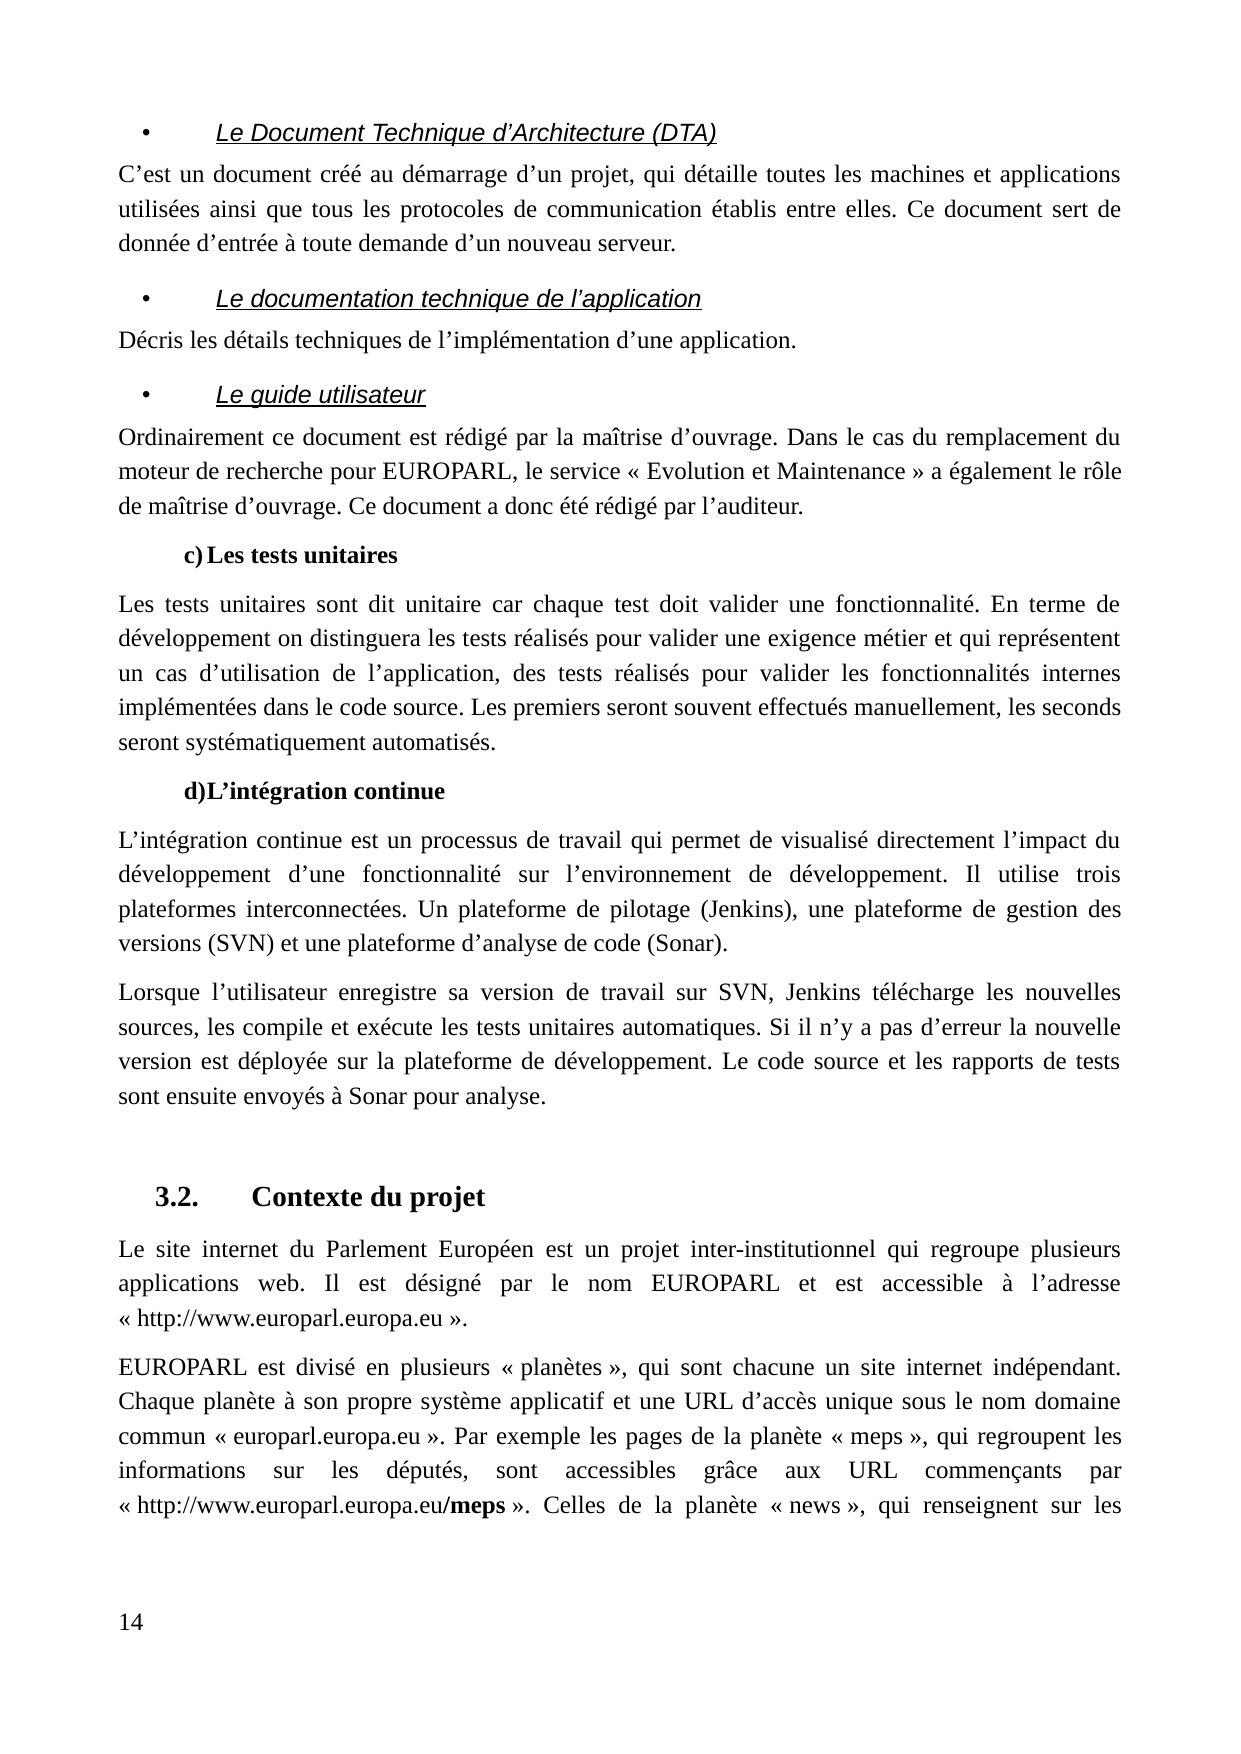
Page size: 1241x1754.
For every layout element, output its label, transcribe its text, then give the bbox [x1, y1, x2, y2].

text C’est un document créé au démarrage d’un projet, qui détaille toutes les machines et applications utilisées ainsi que tous les protocoles de communication établis entre elles. Ce document sert de donnée d’entrée à toute demande d’un nouveau serveur. [118, 159, 1122, 257]
text L’intégration continue est un processus de travail qui permet de visualisé directement l’impact du développement d’une fonctionnalité sur l’environnement de développement. Il utilise trois plateformes interconnectées. Un plateforme de pilotage (Jenkins), une plateforme de gestion des versions (SVN) et une plateforme d’analyse de code (Sonar). [118, 825, 1122, 957]
subtitle Contexte du projet [148, 1179, 1122, 1212]
subtitle Les tests unitaires [177, 540, 1122, 568]
subtitle Le Document Technique d’Architecture (DTA) [142, 118, 1122, 147]
subtitle Le documentation technique de l’application [142, 284, 1122, 313]
subtitle Le guide utilisateur [142, 380, 1122, 409]
text Lorsque l’utilisateur enregistre sa version de travail sur SVN, Jenkins télécharge les nouvelles sources, les compile et exécute les tests unitaires automatiques. Si il n’y a pas d’erreur la nouvelle version est déployée sur la plateforme de développement. Le code source et les rapports de tests sont ensuite envoyés à Sonar pour analyse. [118, 977, 1122, 1109]
subtitle L’intégration continue [177, 776, 1122, 804]
text Les tests unitaires sont dit unitaire car chaque test doit valider une fonctionnalité. En terme de développement on distinguera les tests réalisés pour valider une exigence métier et qui représentent un cas d’utilisation de l’application, des tests réalisés pour valider les fonctionnalités internes implémentées dans le code source. Les premiers seront souvent effectués manuellement, les seconds seront systématiquement automatisés. [118, 589, 1122, 756]
text EUROPARL est divisé en plusieurs « planètes », qui sont chacune un site internet indépendant. Chaque planète à son propre système applicatif et une URL d’accès unique sous le nom domaine commun « europarl.europa.eu ». Par exemple les pages de la planète « meps », qui regroupent les informations sur les députés, sont accessibles grâce aux URL commençants par « http://www.europarl.europa.eu/meps ». Celles de la planète « news », qui renseignent sur les [118, 1352, 1122, 1518]
text Ordinairement ce document est rédigé par la maîtrise d’ouvrage. Dans le cas du remplacement du moteur de recherche pour EUROPARL, le service « Evolution et Maintenance » a également le rôle de maîtrise d’ouvrage. Ce document a donc été rédigé par l’auditeur. [118, 422, 1122, 519]
text Décris les détails techniques de l’implémentation d’une application. [118, 325, 1122, 354]
text Le site internet du Parlement Européen est un projet inter-institutionnel qui regroupe plusieurs applications web. Il est désigné par le nom EUROPARL et est accessible à l’adresse « http://www.europarl.europa.eu ». [118, 1234, 1122, 1331]
